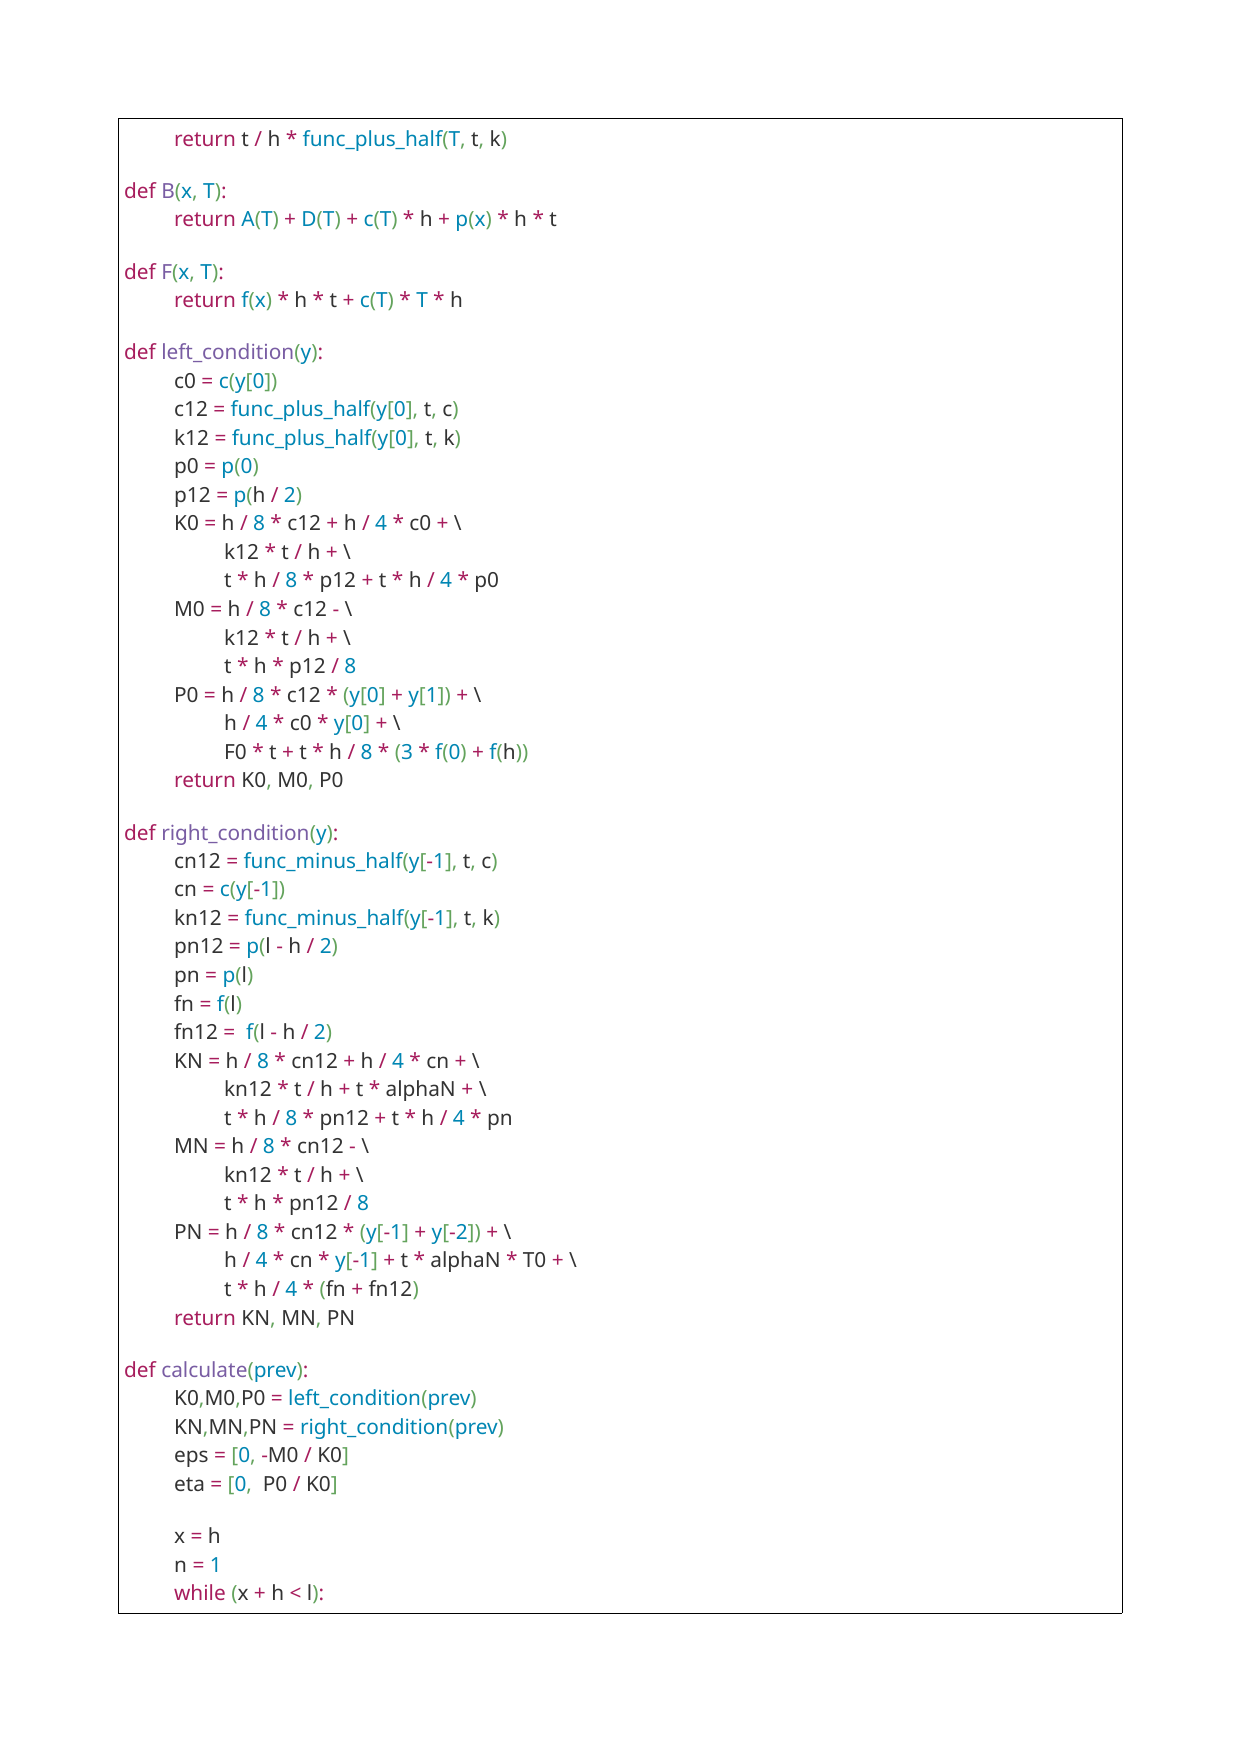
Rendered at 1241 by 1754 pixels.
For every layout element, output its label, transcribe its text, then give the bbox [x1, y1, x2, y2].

table_header return t / h * func_plus_half(T, t, k) def B(x, T): return A(T) + D(T) + c(T) * h + p(x) * h * t def F(x, T): return f(x) * h * t + c(T) * T * h def left_condition(y): c0 = c(y[0]) c12 = func_plus_half(y[0], t, c) k12 = func_plus_half(y[0], t, k) p0 = p(0) p12 = p(h / 2) K0 = h / 8 * c12 + h / 4 * c0 + \ k12 * t / h + \ t * h / 8 * p12 + t * h / 4 * p0 M0 = h / 8 * c12 - \ k12 * t / h + \ t * h * p12 / 8 P0 = h / 8 * c12 * (y[0] + y[1]) + \ h / 4 * c0 * y[0] + \ F0 * t + t * h / 8 * (3 * f(0) + f(h)) return K0, M0, P0 def right_condition(y): cn12 = func_minus_half(y[-1], t, c) cn = c(y[-1]) kn12 = func_minus_half(y[-1], t, k) pn12 = p(l - h / 2) pn = p(l) fn = f(l) fn12 = f(l - h / 2) KN = h / 8 * cn12 + h / 4 * cn + \ kn12 * t / h + t * alphaN + \ t * h / 8 * pn12 + t * h / 4 * pn MN = h / 8 * cn12 - \ kn12 * t / h + \ t * h * pn12 / 8 PN = h / 8 * cn12 * (y[-1] + y[-2]) + \ h / 4 * cn * y[-1] + t * alphaN * T0 + \ t * h / 4 * (fn + fn12) return KN, MN, PN def calculate(prev): K0,M0,P0 = left_condition(prev) KN,MN,PN = right_condition(prev) eps = [0, -M0 / K0] eta = [0, P0 / K0] x = h n = 1 while (x + h < l): [119, 119, 1122, 1612]
